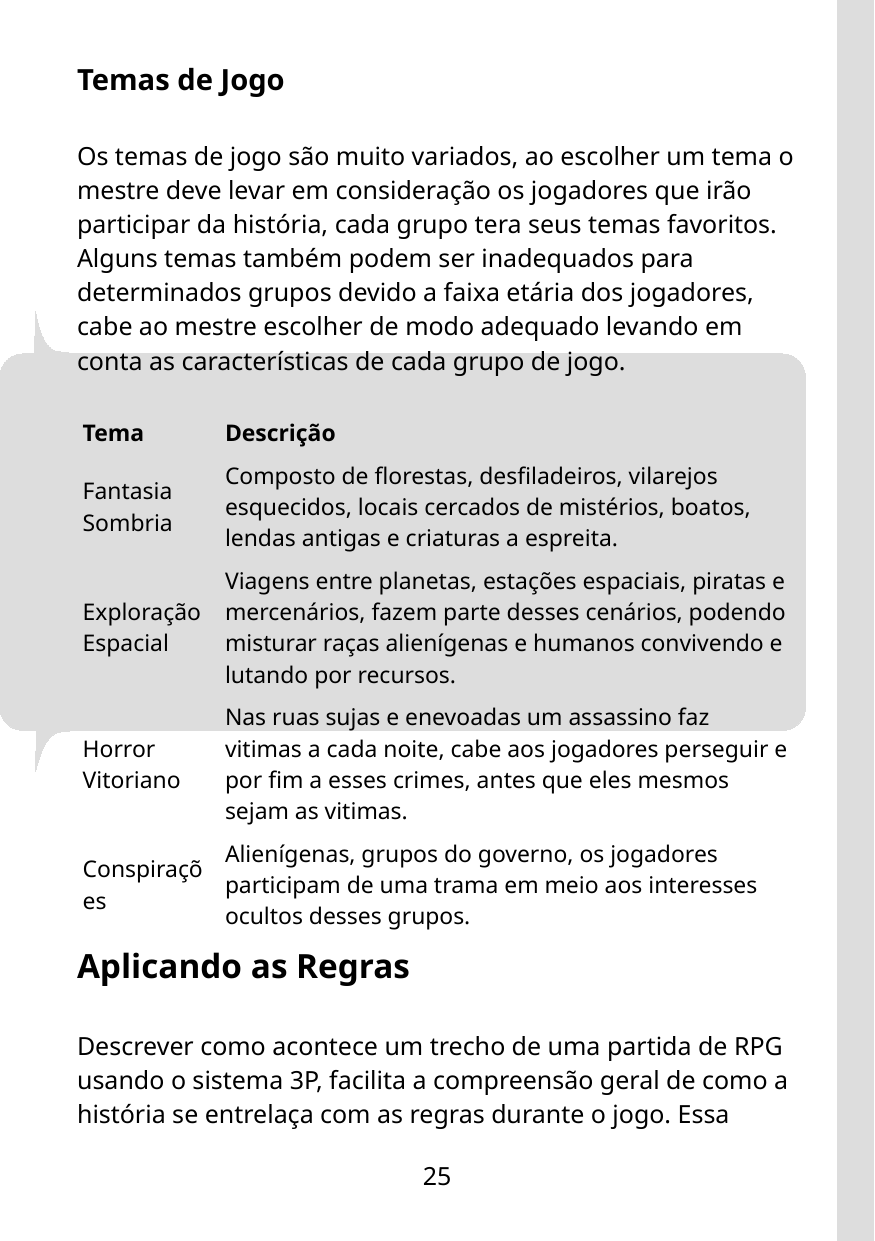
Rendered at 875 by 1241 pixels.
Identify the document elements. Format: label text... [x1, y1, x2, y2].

text Descrever como acontece um trecho de uma partida de RPG usando o sistema 3P, facilita a compreensão geral de como a história se entrelaça com as regras durante o jogo. Essa [77, 1029, 797, 1131]
subtitle Aplicando as Regras [77, 943, 797, 989]
subtitle Temas de Jogo [77, 59, 797, 99]
text Os temas de jogo são muito variados, ao escolher um tema o mestre deve levar em consideração os jogadores que irão participar da história, cada grupo tera seus temas favoritos. Alguns temas também podem ser inadequados para determinados grupos devido a faixa etária dos jogadores, cabe ao mestre escolher de modo adequado levando em conta as características de cada grupo de jogo. [77, 139, 797, 358]
table_cell Horror Vitoriano [77, 731, 219, 832]
table_cell Nas ruas sujas e enevoadas um assassino faz vitimas a cada noite, cabe aos jogadores perseguir e por fim a esses crimes, antes que eles mesmos sejam as vitimas. [219, 726, 797, 832]
table_cell Alienígenas, grupos do governo, os jogadores participam de uma trama em meio aos interesses ocultos desses grupos. [219, 832, 797, 937]
table_cell Conspirações [77, 832, 219, 937]
